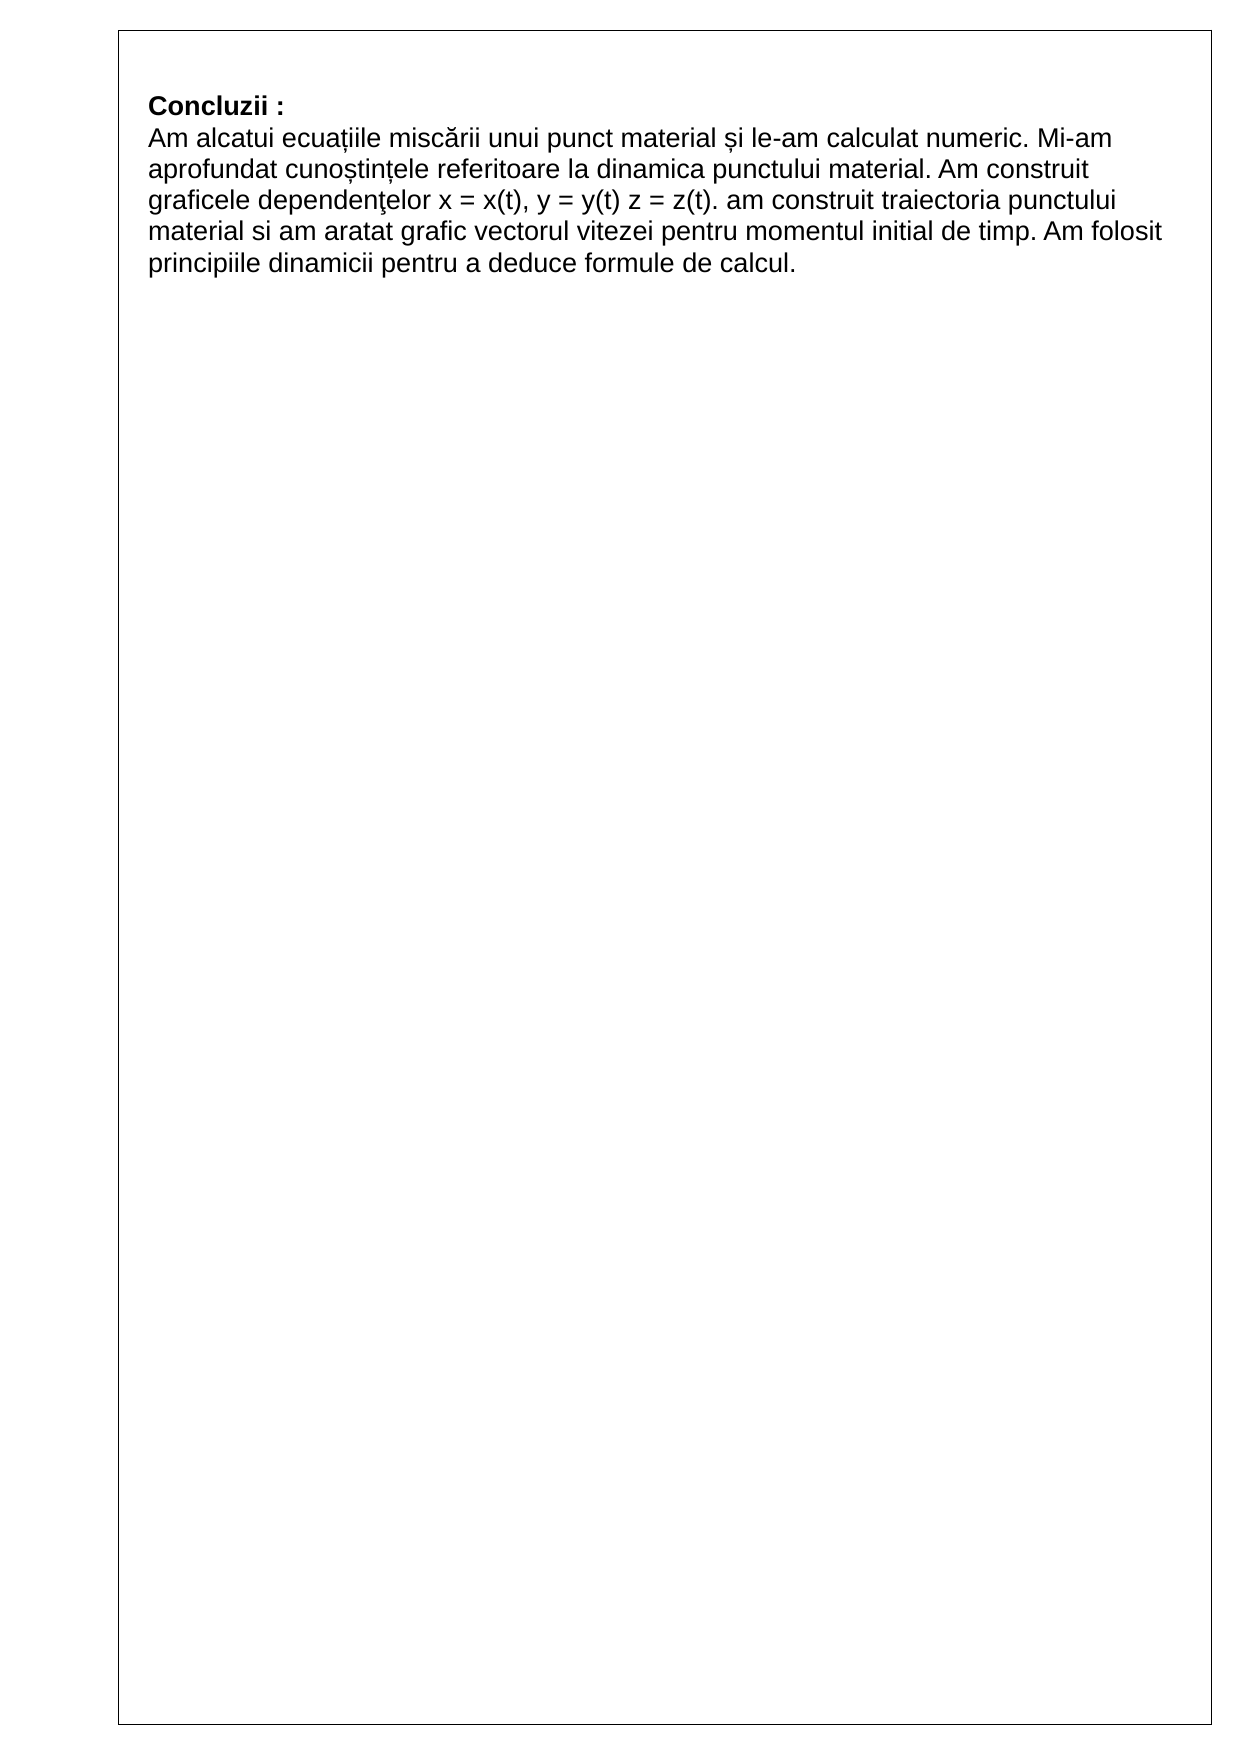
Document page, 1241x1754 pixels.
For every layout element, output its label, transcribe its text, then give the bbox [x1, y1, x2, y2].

text Am alcatui ecuațiile miscării unui punct material și le-am calculat numeric. Mi-am aprofundat cunoștințele referitoare la dinamica punctului material. Am construit graficele dependenţelor x = x(t), y = y(t) z = z(t). am construit traiectoria punctului material si am aratat grafic vectorul vitezei pentru momentul initial de timp. Am folosit principiile dinamicii pentru a deduce formule de calcul. [148, 122, 1181, 278]
text Concluzii : [148, 90, 1181, 122]
